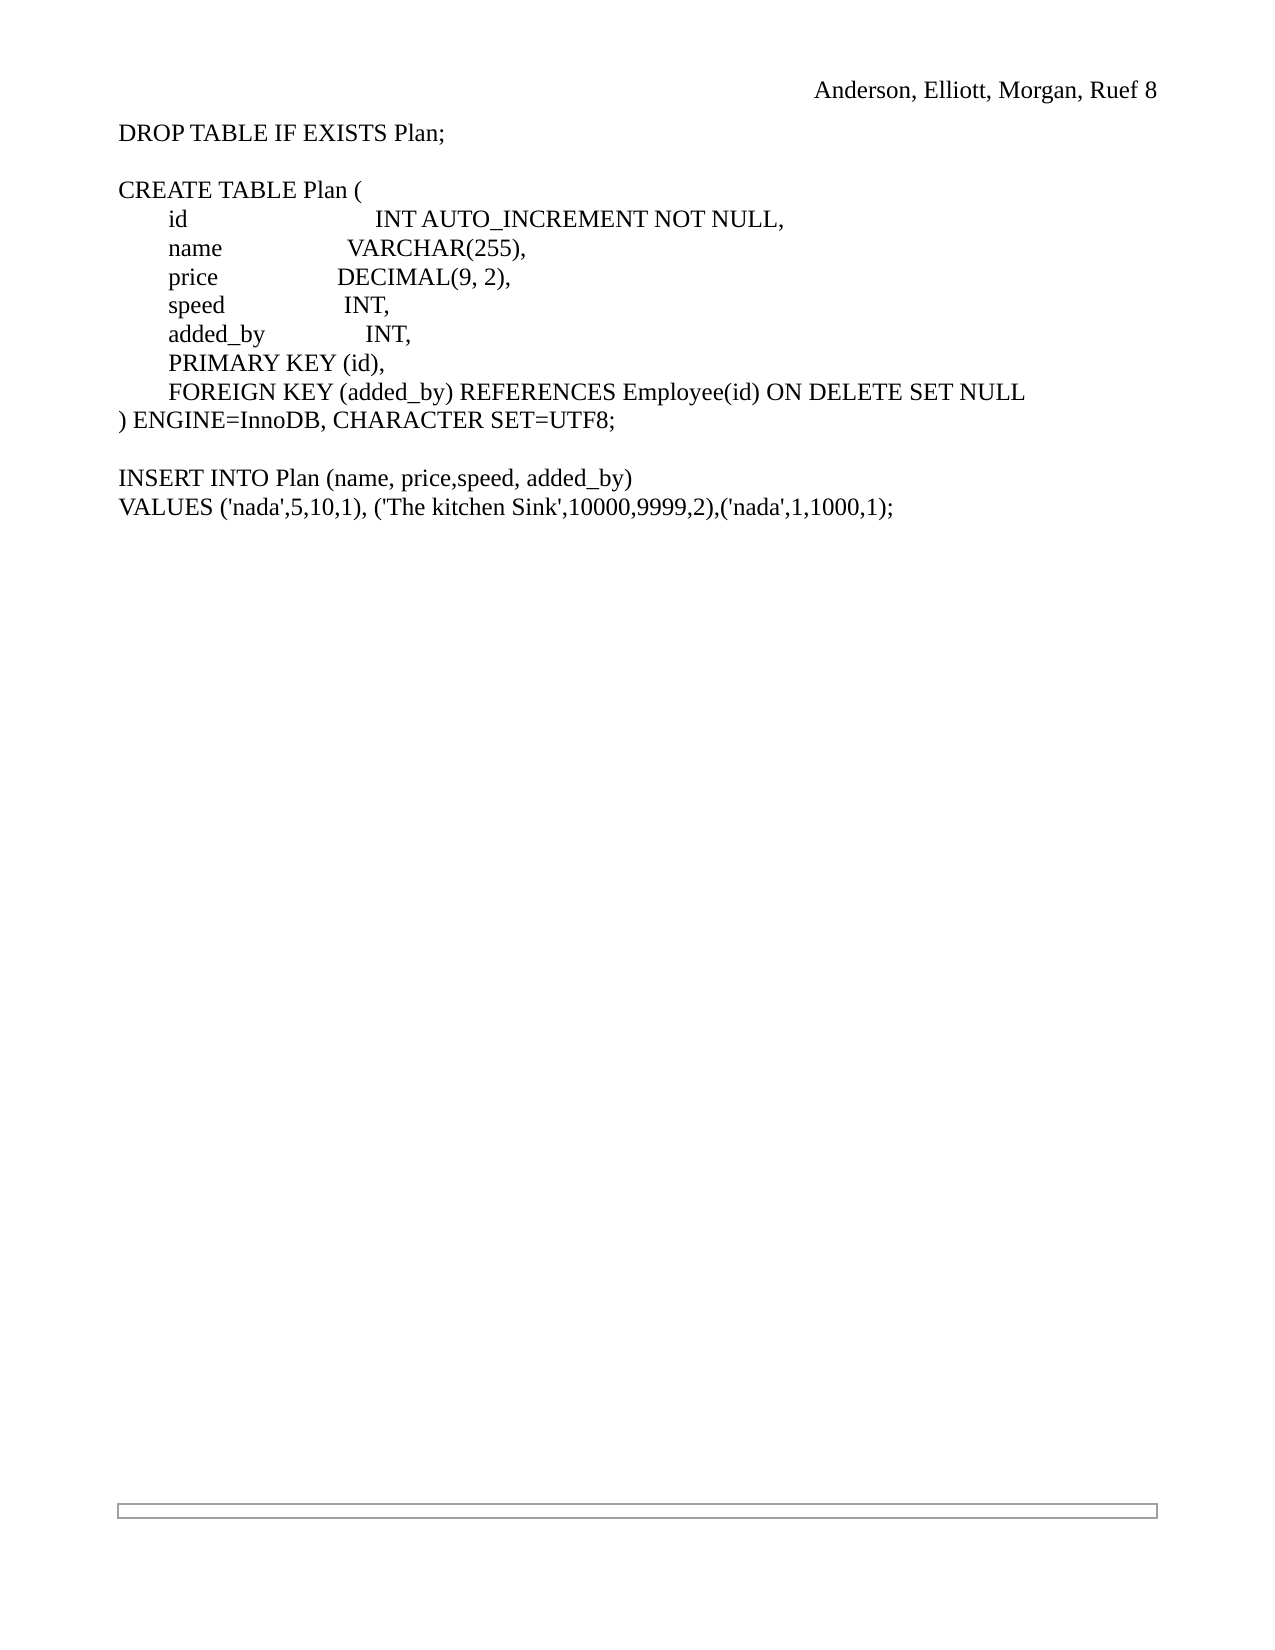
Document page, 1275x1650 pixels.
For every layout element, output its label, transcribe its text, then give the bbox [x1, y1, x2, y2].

text name VARCHAR(255), [118, 233, 1157, 262]
text DROP TABLE IF EXISTS Plan; [118, 118, 1157, 147]
text FOREIGN KEY (added_by) REFERENCES Employee(id) ON DELETE SET NULL [118, 377, 1157, 406]
text INSERT INTO Plan (name, price,speed, added_by) [118, 463, 1157, 492]
text price DECIMAL(9, 2), [118, 262, 1157, 291]
text speed INT, [118, 291, 1157, 319]
text ) ENGINE=InnoDB, CHARACTER SET=UTF8; [118, 406, 1157, 434]
text CREATE TABLE Plan ( [118, 176, 1157, 204]
text PRIMARY KEY (id), [118, 348, 1157, 377]
text added_by INT, [118, 319, 1157, 348]
text VALUES ('nada',5,10,1), ('The kitchen Sink',10000,9999,2),('nada',1,1000,1); [118, 492, 1157, 521]
text id INT AUTO_INCREMENT NOT NULL, [118, 204, 1157, 233]
